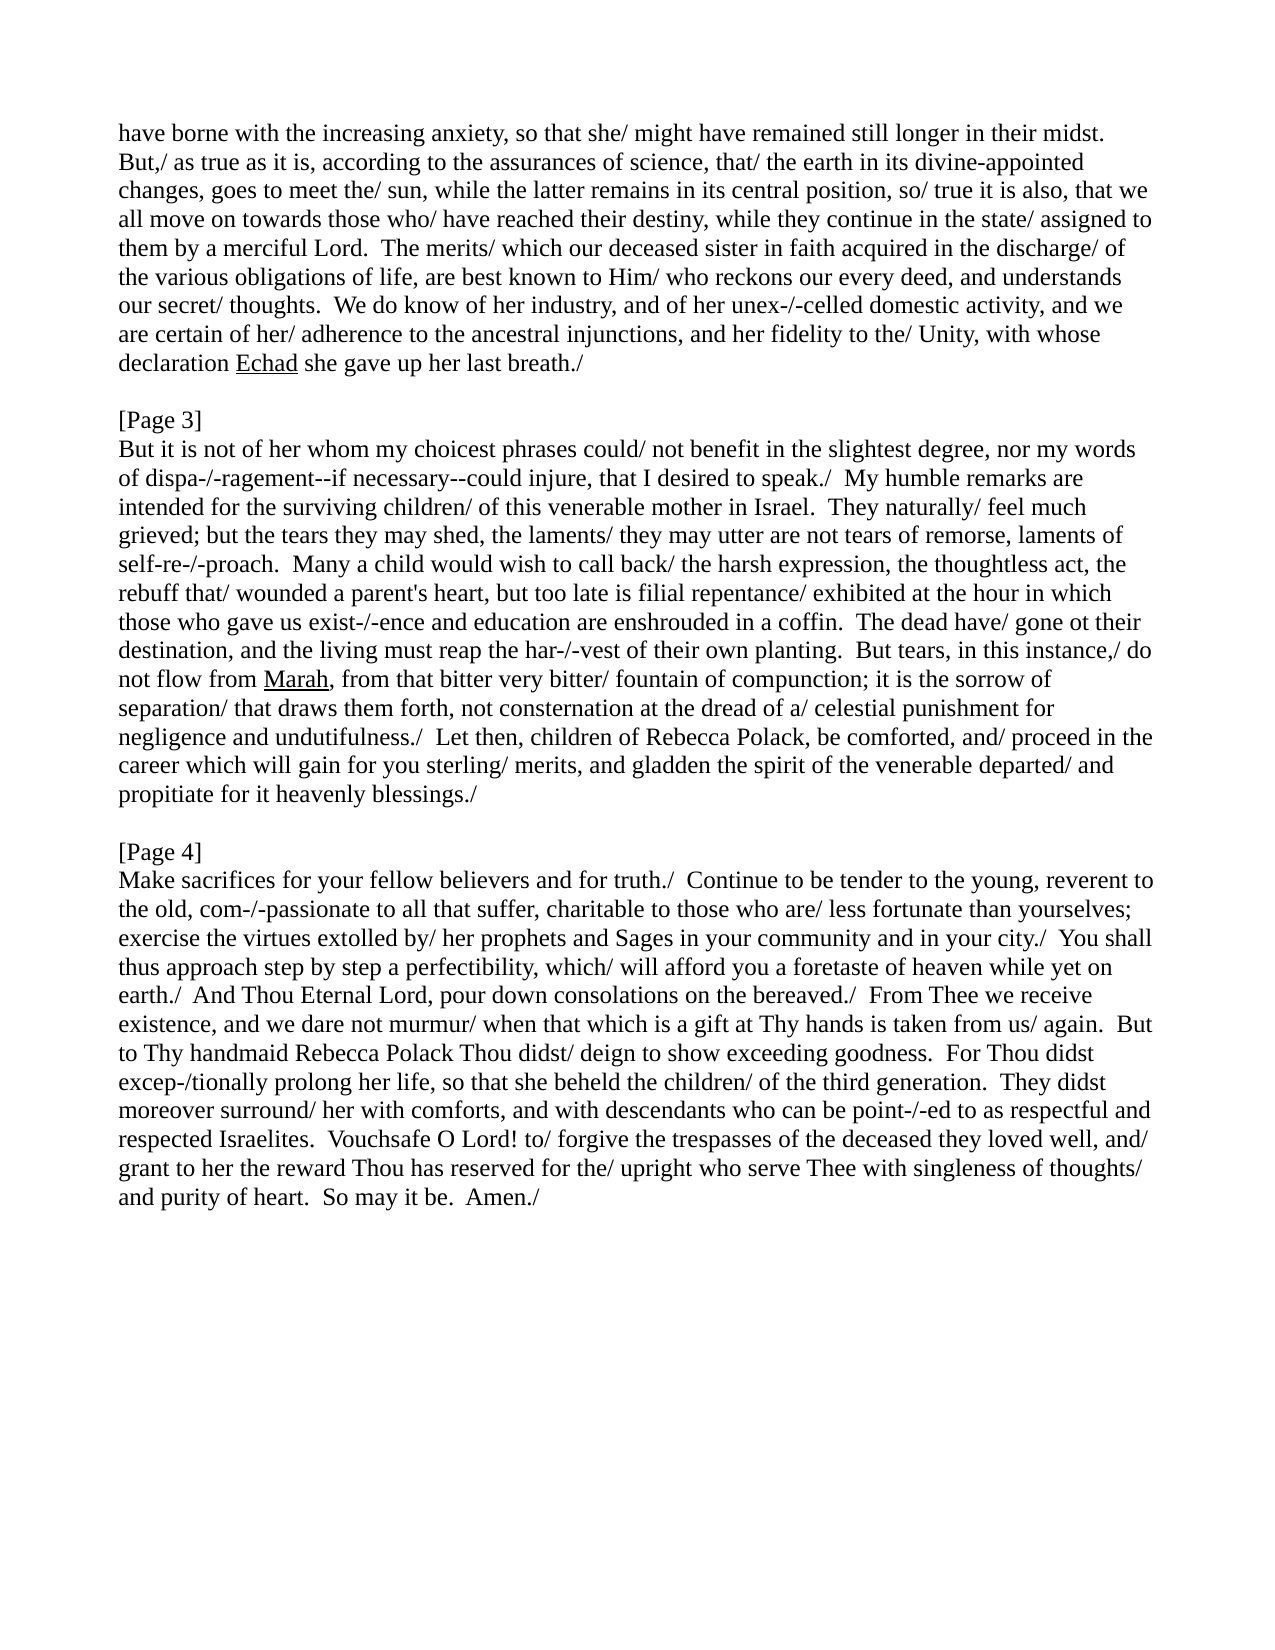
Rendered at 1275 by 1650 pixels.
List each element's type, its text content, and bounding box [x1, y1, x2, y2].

text Make sacrifices for your fellow believers and for truth./ Continue to be tender to the young, reverent to the old, com-/-passionate to all that suffer, charitable to those who are/ less fortunate than yourselves; exercise the virtues extolled by/ her prophets and Sages in your community and in your city./ You shall thus approach step by step a perfectibility, which/ will afford you a foretaste of heaven while yet on earth./ And Thou Eternal Lord, pour down consolations on the bereaved./ From Thee we receive existence, and we dare not murmur/ when that which is a gift at Thy hands is taken from us/ again. But to Thy handmaid Rebecca Polack Thou didst/ deign to show exceeding goodness. For Thou didst excep-/tionally prolong her life, so that she beheld the children/ of the third generation. They didst moreover surround/ her with comforts, and with descendants who can be point-/-ed to as respectful and respected Israelites. Vouchsafe O Lord! to/ forgive the trespasses of the deceased they loved well, and/ grant to her the reward Thou has reserved for the/ upright who serve Thee with singleness of thoughts/ and purity of heart. So may it be. Amen./ [118, 866, 1157, 1211]
text have borne with the increasing anxiety, so that she/ might have remained still longer in their midst. But,/ as true as it is, according to the assurances of science, that/ the earth in its divine-appointed changes, goes to meet the/ sun, while the latter remains in its central position, so/ true it is also, that we all move on towards those who/ have reached their destiny, while they continue in the state/ assigned to them by a merciful Lord. The merits/ which our deceased sister in faith acquired in the discharge/ of the various obligations of life, are best known to Him/ who reckons our every deed, and understands our secret/ thoughts. We do know of her industry, and of her unex-/-celled domestic activity, and we are certain of her/ adherence to the ancestral injunctions, and her fidelity to the/ Unity, with whose declaration Echad she gave up her last breath./ [118, 118, 1157, 377]
text [Page 4] [118, 837, 1157, 866]
text But it is not of her whom my choicest phrases could/ not benefit in the slightest degree, nor my words of dispa-/-ragement--if necessary--could injure, that I desired to speak./ My humble remarks are intended for the surviving children/ of this venerable mother in Israel. They naturally/ feel much grieved; but the tears they may shed, the laments/ they may utter are not tears of remorse, laments of self-re-/-proach. Many a child would wish to call back/ the harsh expression, the thoughtless act, the rebuff that/ wounded a parent's heart, but too late is filial repentance/ exhibited at the hour in which those who gave us exist-/-ence and education are enshrouded in a coffin. The dead have/ gone ot their destination, and the living must reap the har-/-vest of their own planting. But tears, in this instance,/ do not flow from Marah, from that bitter very bitter/ fountain of compunction; it is the sorrow of separation/ that draws them forth, not consternation at the dread of a/ celestial punishment for negligence and undutifulness./ Let then, children of Rebecca Polack, be comforted, and/ proceed in the career which will gain for you sterling/ merits, and gladden the spirit of the venerable departed/ and propitiate for it heavenly blessings./ [118, 434, 1157, 808]
text [Page 3] [118, 406, 1157, 434]
